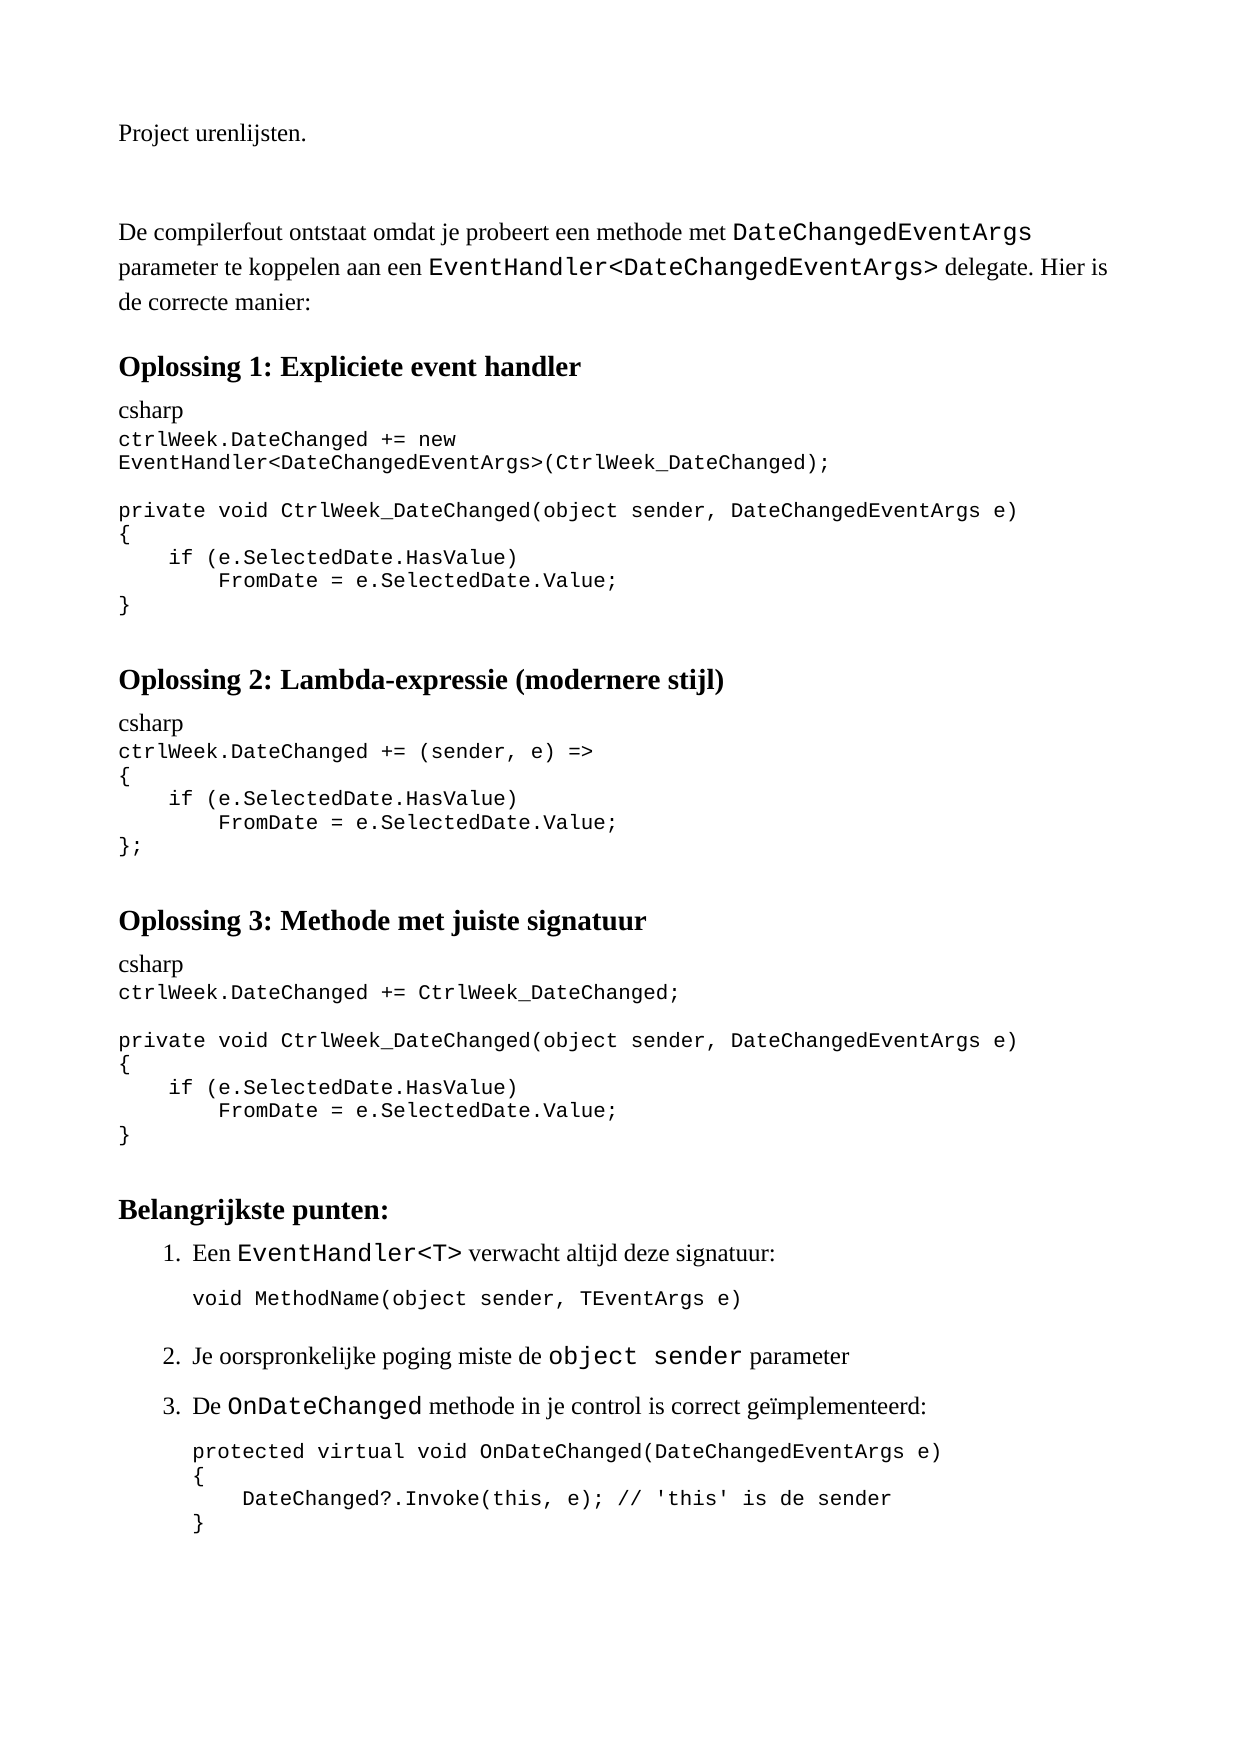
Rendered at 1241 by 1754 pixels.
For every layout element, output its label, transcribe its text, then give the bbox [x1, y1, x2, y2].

list Een EventHandler<T> verwacht altijd deze signatuur: [162, 1238, 1122, 1269]
list De OnDateChanged methode in je control is correct geïmplementeerd: [162, 1391, 1122, 1422]
text { [118, 1053, 1122, 1077]
text if (e.SelectedDate.HasValue) [118, 547, 1122, 571]
text ctrlWeek.DateChanged += (sender, e) => [118, 741, 1122, 764]
text ctrlWeek.DateChanged += CtrlWeek_DateChanged; [118, 982, 1122, 1006]
text if (e.SelectedDate.HasValue) [118, 788, 1122, 812]
list { [162, 1465, 1122, 1488]
text ctrlWeek.DateChanged += new EventHandler<DateChangedEventArgs>(CtrlWeek_DateChanged); [118, 429, 1122, 476]
text { [118, 523, 1122, 547]
list DateChanged?.Invoke(this, e); // 'this' is de sender [162, 1488, 1122, 1512]
list } [162, 1512, 1122, 1536]
text csharp [118, 949, 1122, 978]
text } [118, 594, 1122, 618]
text private void CtrlWeek_DateChanged(object sender, DateChangedEventArgs e) [118, 499, 1122, 523]
list Je oorspronkelijke poging miste de object sender parameter [162, 1341, 1122, 1372]
text csharp [118, 396, 1122, 424]
text FromDate = e.SelectedDate.Value; [118, 1101, 1122, 1124]
text private void CtrlWeek_DateChanged(object sender, DateChangedEventArgs e) [118, 1029, 1122, 1053]
list protected virtual void OnDateChanged(DateChangedEventArgs e) [162, 1441, 1122, 1465]
subtitle Oplossing 1: Expliciete event handler [118, 349, 1122, 383]
list void MethodName(object sender, TEventArgs e) [162, 1288, 1122, 1312]
text } [118, 1124, 1122, 1148]
text if (e.SelectedDate.HasValue) [118, 1077, 1122, 1101]
subtitle Oplossing 3: Methode met juiste signatuur [118, 903, 1122, 937]
text FromDate = e.SelectedDate.Value; [118, 571, 1122, 594]
subtitle Oplossing 2: Lambda-expressie (modernere stijl) [118, 662, 1122, 695]
text }; [118, 836, 1122, 859]
text FromDate = e.SelectedDate.Value; [118, 812, 1122, 836]
text csharp [118, 708, 1122, 737]
text Project urenlijsten. De compilerfout ontstaat omdat je probeert een methode met DateChangedEventArgs parameter te koppelen aan een EventHandler<DateChangedEventArgs> delegate. Hier is de correcte manier: [118, 118, 1122, 316]
text { [118, 764, 1122, 788]
subtitle Belangrijkste punten: [118, 1192, 1122, 1225]
